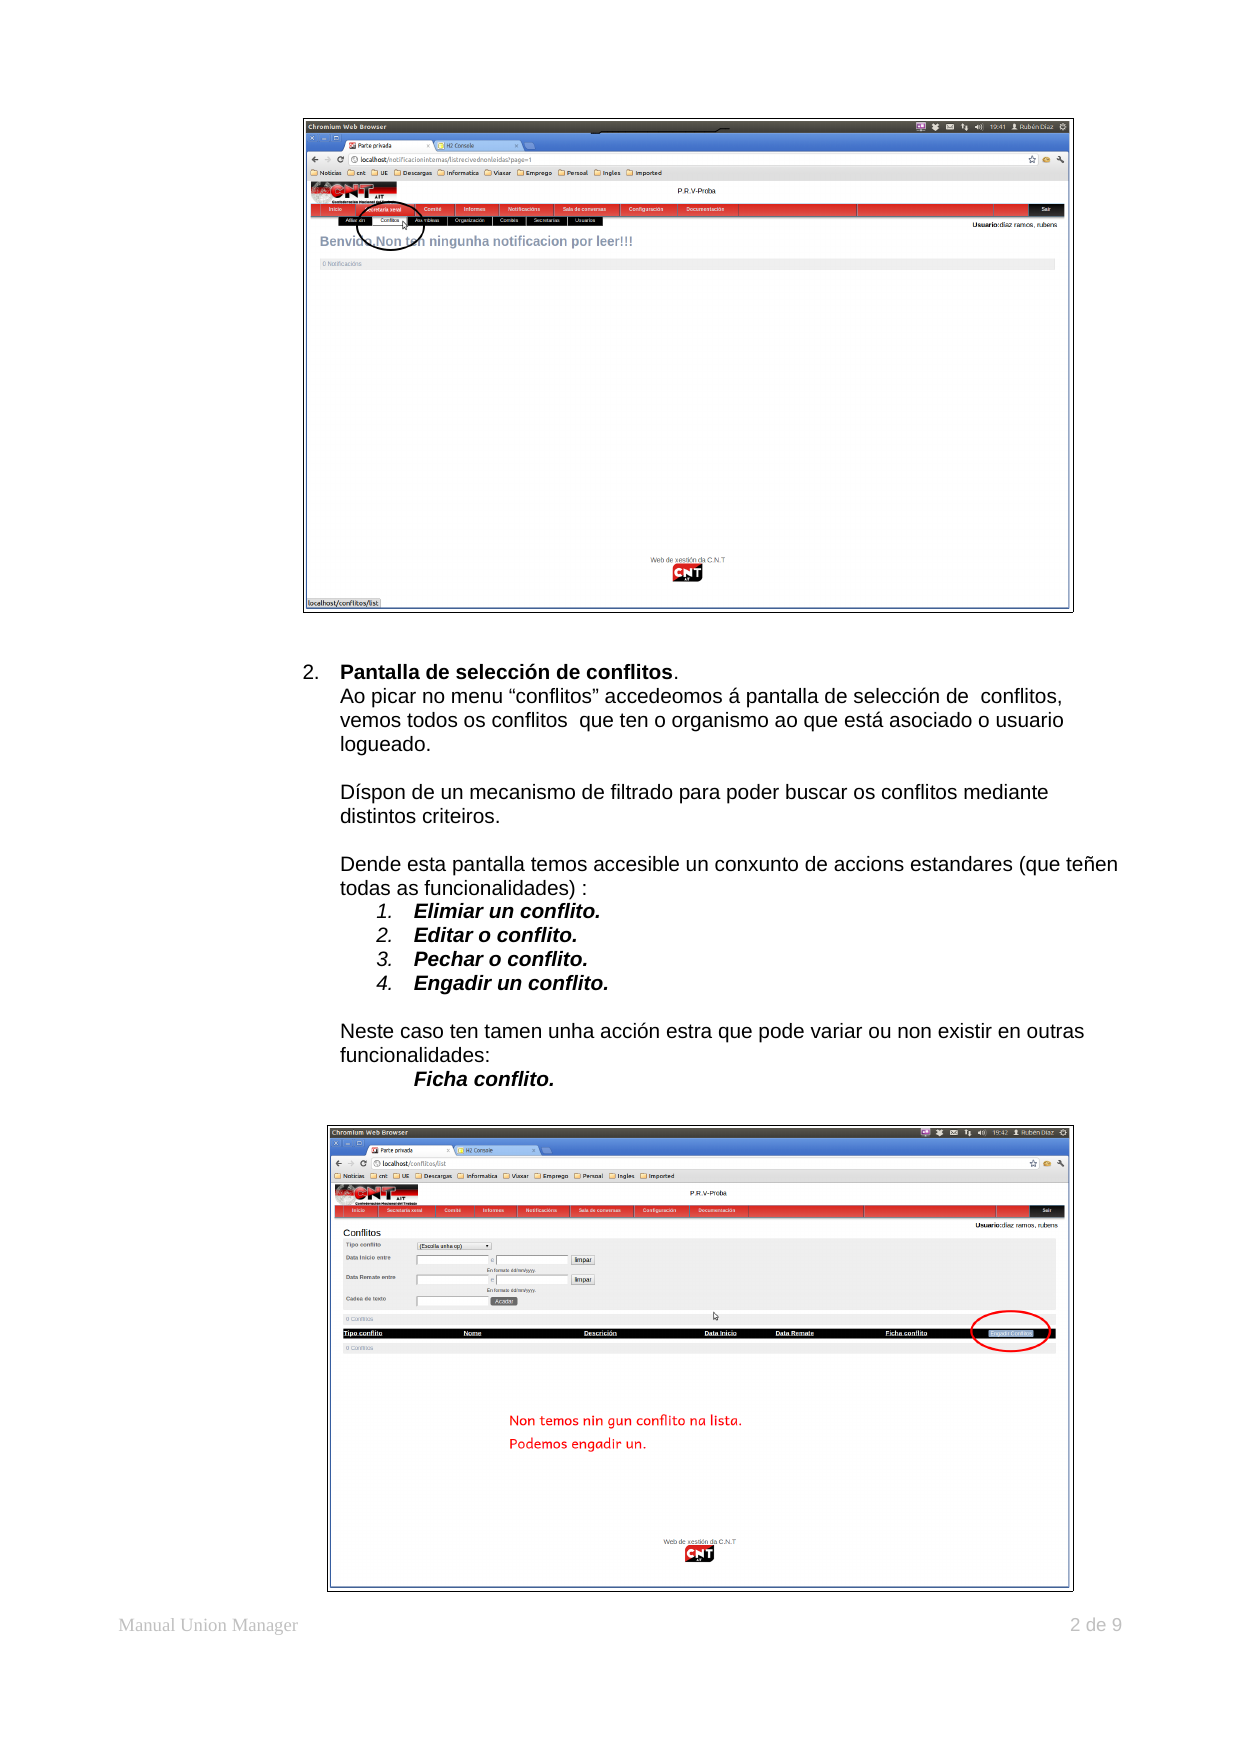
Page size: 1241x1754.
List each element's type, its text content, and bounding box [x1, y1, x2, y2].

list Ao picar no menu “conflitos” accedeomos á pantalla de selección de conflitos, vemos todos os conflitos que ten o organismo ao que está asociado o usuario logueado. [302, 684, 1122, 756]
list Dende esta pantalla temos accesible un conxunto de accions estandares (que teñen todas as funcionalidades) : [302, 851, 1122, 899]
list Elimiar un conflito. [376, 899, 1122, 923]
list Pechar o conflito. [376, 947, 1122, 971]
list Díspon de un mecanismo de filtrado para poder buscar os conflitos mediante distintos criteiros. [302, 779, 1122, 827]
picture [329, 1128, 1070, 1588]
list Ficha conflito. [376, 1067, 1122, 1091]
list Editar o conflito. [376, 923, 1122, 947]
list Neste caso ten tamen unha acción estra que pode variar ou non existir en outras funcionalidades: [302, 1019, 1122, 1067]
list Engadir un conflito. [376, 971, 1122, 995]
picture [305, 121, 1070, 609]
list Pantalla de selección de conflitos. [302, 660, 1122, 684]
